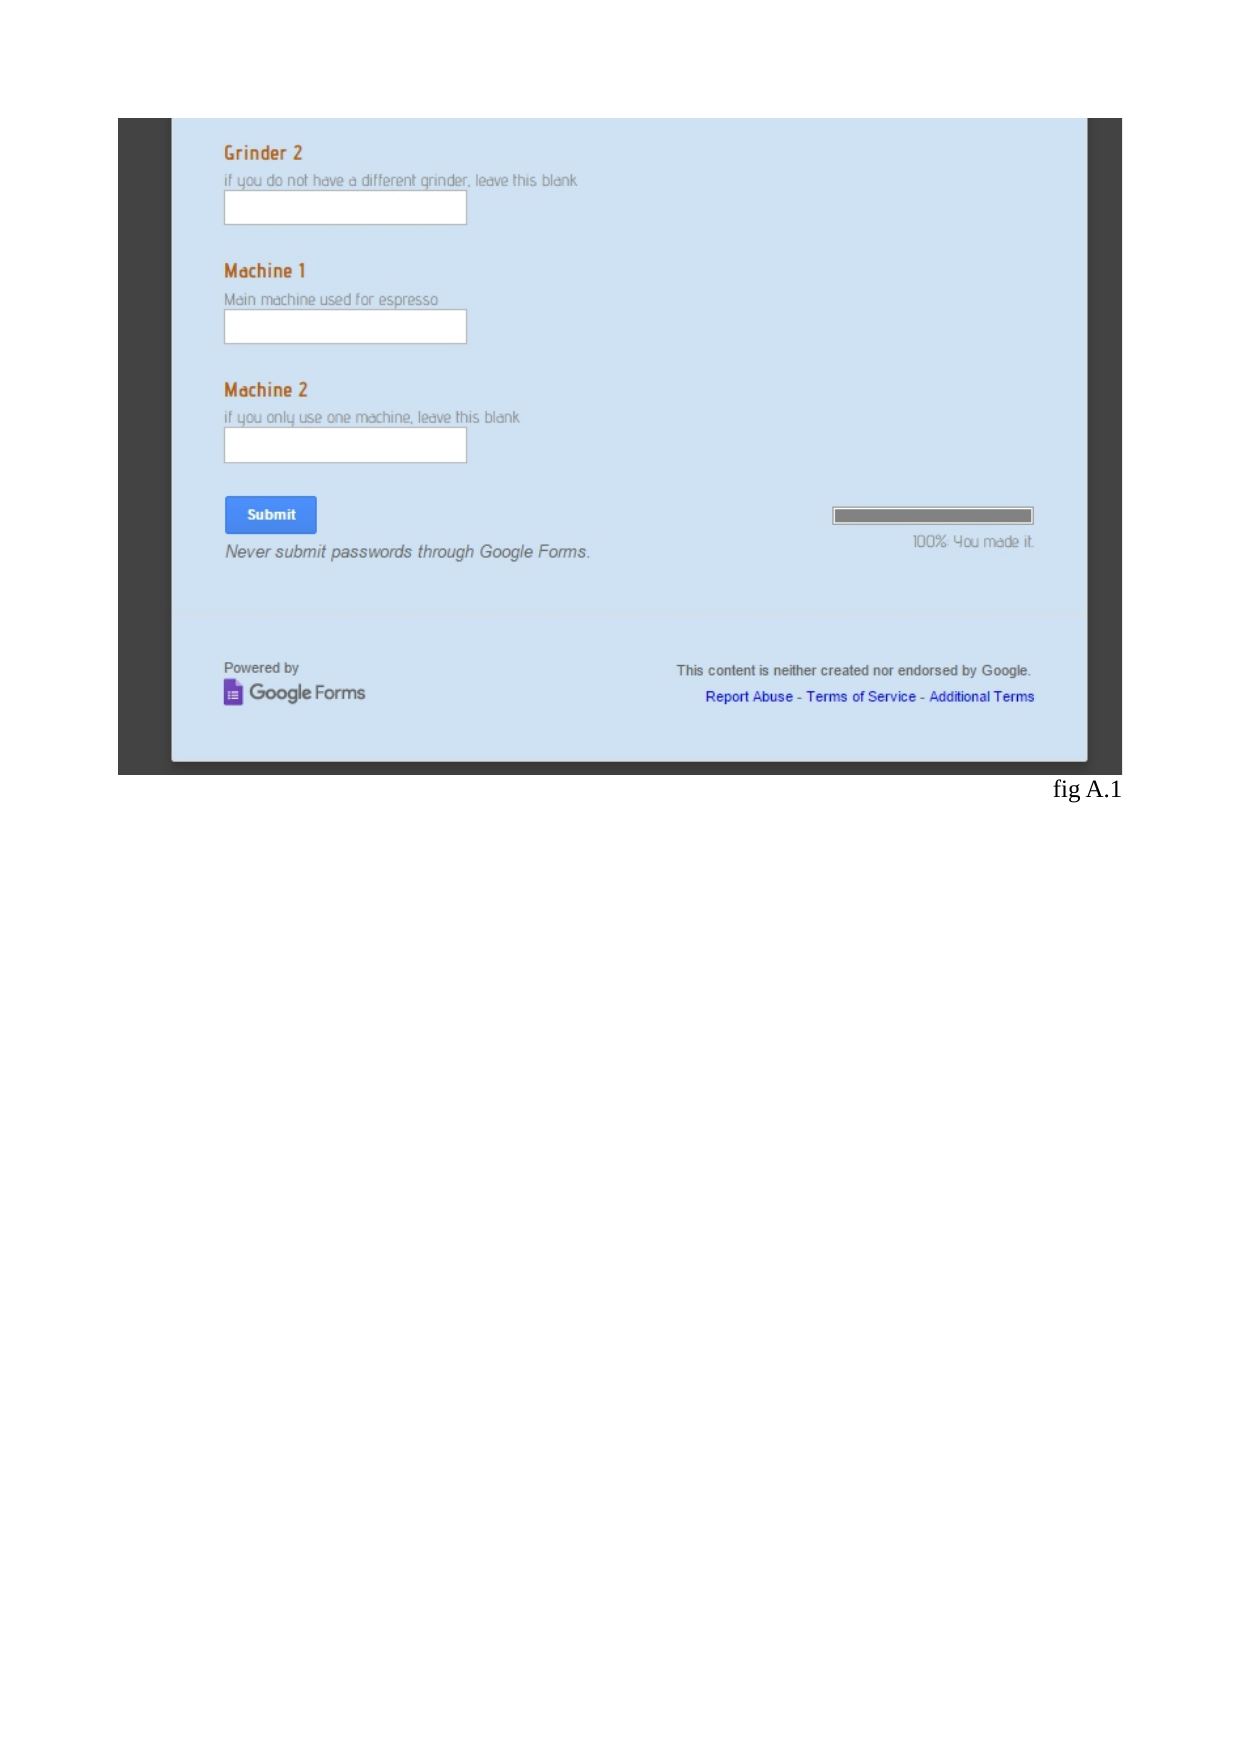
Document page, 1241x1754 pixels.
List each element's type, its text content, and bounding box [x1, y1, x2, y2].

picture [118, 118, 1123, 775]
text fig A.1 [118, 775, 1122, 803]
